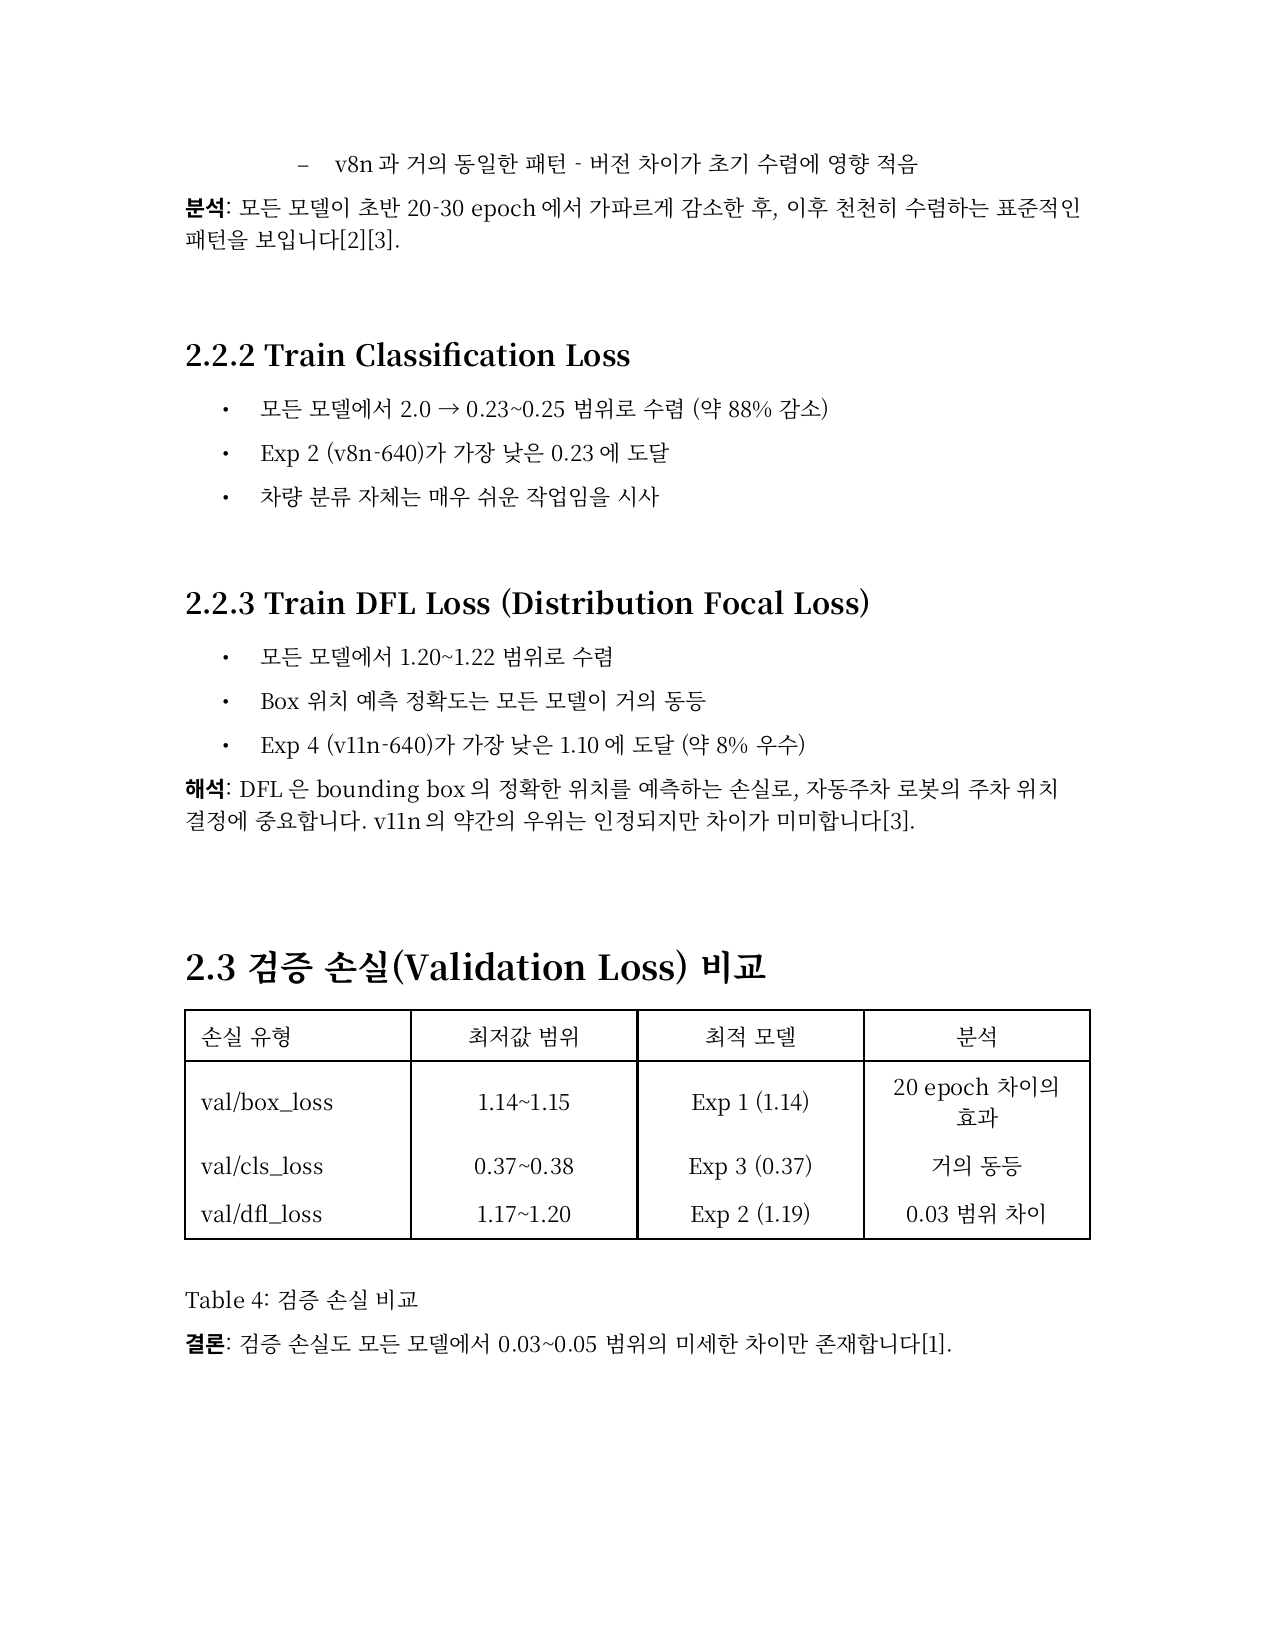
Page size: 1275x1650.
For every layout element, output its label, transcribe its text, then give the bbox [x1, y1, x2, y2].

table_cell Exp 1 (1.14) [639, 1062, 863, 1141]
text 해석: DFL은 bounding box의 정확한 위치를 예측하는 손실로, 자동주차 로봇의 주차 위치 결정에 중요합니다. v11n의 약간의 우위는 인정되지만 차이가 미미합니다[3]. [185, 772, 1090, 835]
table_cell val/cls_loss [186, 1141, 410, 1189]
text 2.3 검증 손실(Validation Loss) 비교 [185, 941, 1090, 990]
table_header 최저값 범위 [412, 1011, 636, 1059]
table_cell 0.37~0.38 [412, 1141, 636, 1189]
text 분석: 모든 모델이 초반 20-30 epoch에서 가파르게 감소한 후, 이후 천천히 수렴하는 표준적인 패턴을 보입니다[2][3]. [185, 191, 1090, 254]
table_cell val/box_loss [186, 1062, 410, 1141]
table_cell 20 epoch 차이의 효과 [865, 1062, 1089, 1141]
list v8n과 거의 동일한 패턴 - 버전 차이가 초기 수렴에 영향 적음 [297, 147, 1090, 179]
list Exp 2 (v8n-640)가 가장 낮은 0.23에 도달 [222, 436, 1090, 468]
table_cell 1.14~1.15 [412, 1062, 636, 1141]
list 모든 모델에서 1.20~1.22 범위로 수렴 [222, 641, 1090, 672]
text 결론: 검증 손실도 모든 모델에서 0.03~0.05 범위의 미세한 차이만 존재합니다[1]. [185, 1327, 1090, 1359]
table_header 분석 [865, 1011, 1089, 1059]
list 모든 모델에서 2.0 → 0.23~0.25 범위로 수렴 (약 88% 감소) [222, 392, 1090, 424]
list Box 위치 예측 정확도는 모든 모델이 거의 동등 [222, 684, 1090, 716]
table_cell Exp 2 (1.19) [639, 1189, 863, 1237]
text Table 4: 검증 손실 비교 [185, 1283, 1090, 1315]
table_header 손실 유형 [186, 1011, 410, 1059]
list 차량 분류 자체는 매우 쉬운 작업임을 시사 [222, 480, 1090, 512]
table_cell 거의 동등 [865, 1141, 1089, 1189]
table_cell 0.03 범위 차이 [865, 1189, 1089, 1237]
table_cell Exp 3 (0.37) [639, 1141, 863, 1189]
text 2.2.3 Train DFL Loss (Distribution Focal Loss) [185, 581, 1090, 623]
table_cell 1.17~1.20 [412, 1189, 636, 1237]
list Exp 4 (v11n-640)가 가장 낮은 1.10에 도달 (약 8% 우수) [222, 728, 1090, 760]
text 2.2.2 Train Classification Loss [185, 333, 1090, 374]
table_cell val/dfl_loss [186, 1189, 410, 1237]
table_header 최적 모델 [639, 1011, 863, 1059]
